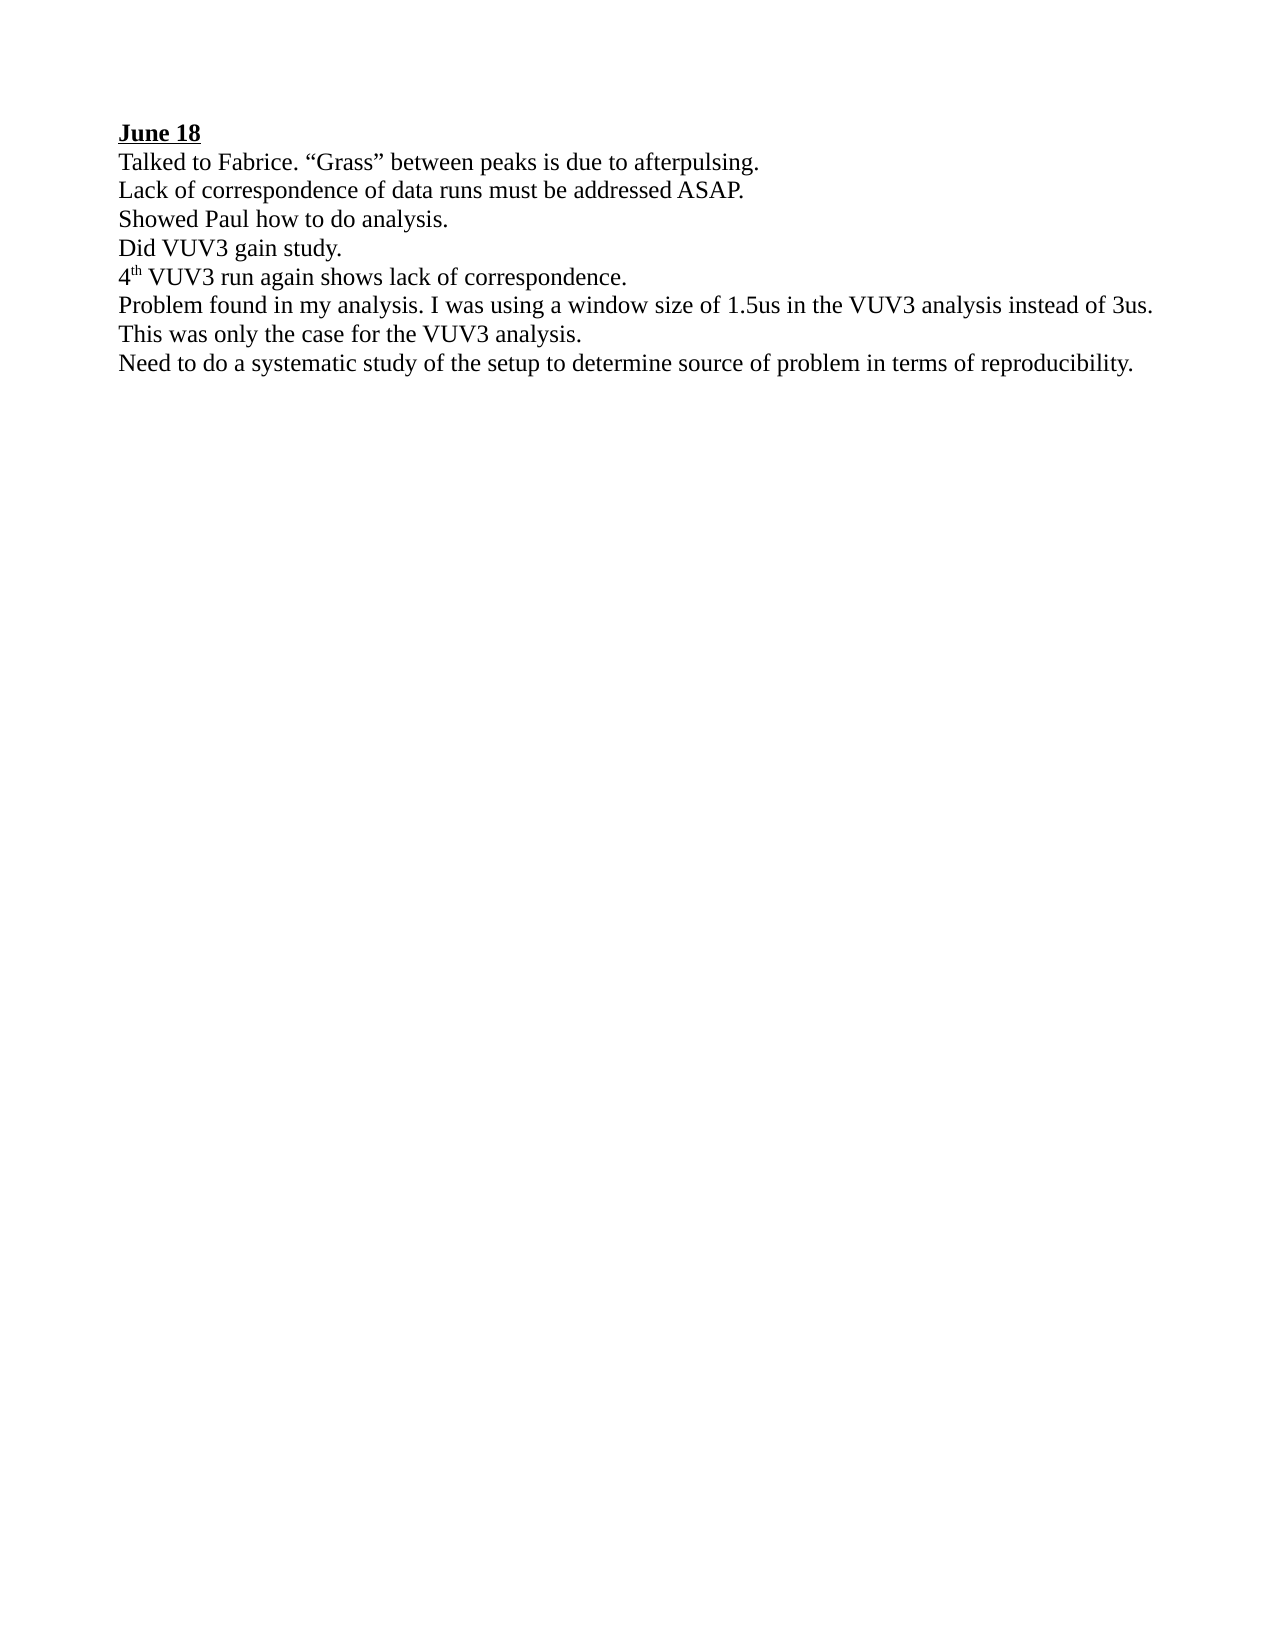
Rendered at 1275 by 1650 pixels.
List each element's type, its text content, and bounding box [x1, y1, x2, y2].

text June 18 [118, 118, 1157, 147]
text Did VUV3 gain study. [118, 233, 1157, 262]
text Showed Paul how to do analysis. [118, 204, 1157, 233]
text Need to do a systematic study of the setup to determine source of problem in terms of reproducibility. [118, 348, 1157, 377]
text Talked to Fabrice. “Grass” between peaks is due to afterpulsing. [118, 147, 1157, 176]
text Lack of correspondence of data runs must be addressed ASAP. [118, 176, 1157, 204]
text Problem found in my analysis. I was using a window size of 1.5us in the VUV3 analysis instead of 3us. This was only the case for the VUV3 analysis. [118, 291, 1157, 348]
text 4th VUV3 run again shows lack of correspondence. [118, 262, 1157, 291]
